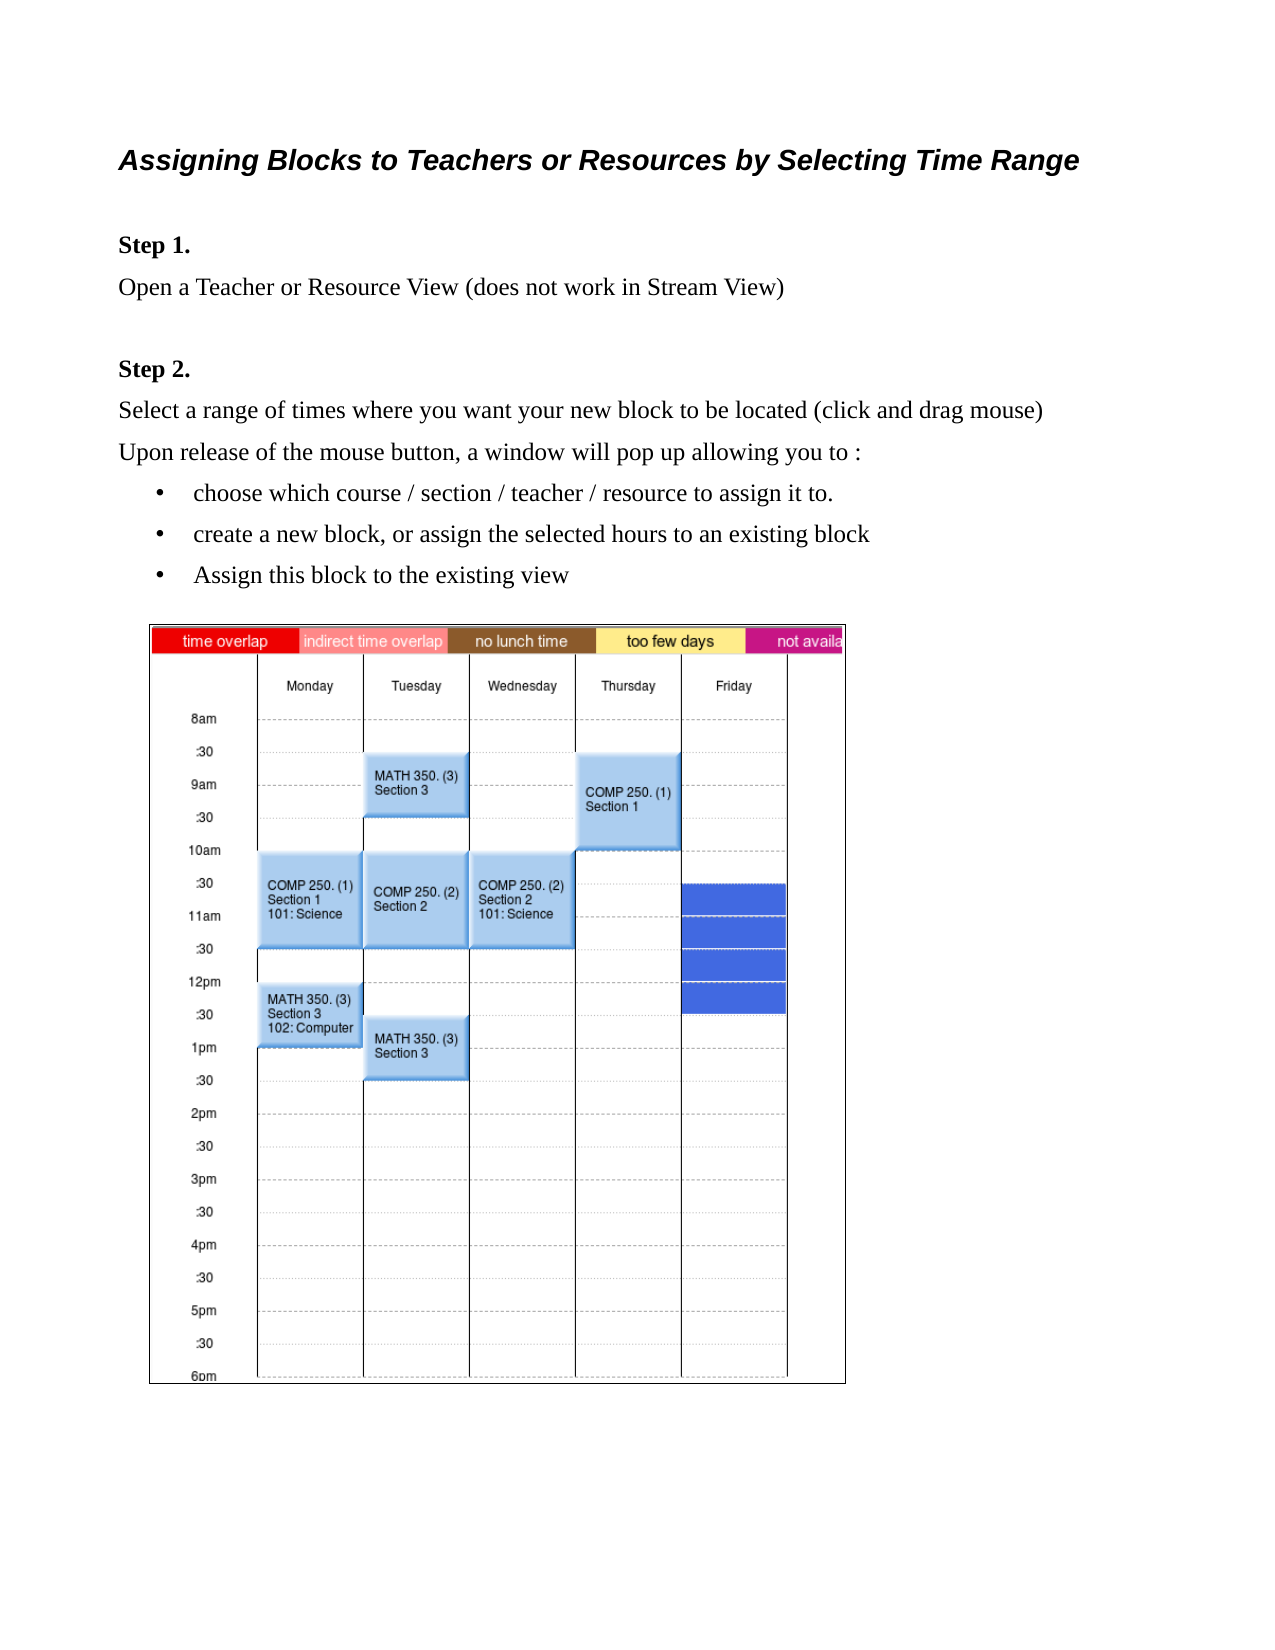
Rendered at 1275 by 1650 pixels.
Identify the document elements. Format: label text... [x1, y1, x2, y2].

text Open a Teacher or Resource View (does not work in Stream View) [118, 272, 1157, 300]
subtitle Assigning Blocks to Teachers or Resources by Selecting Time Range [118, 143, 1157, 177]
list choose which course / section / teacher / resource to assign it to. [156, 478, 1157, 507]
picture [151, 626, 843, 1381]
list create a new block, or assign the selected hours to an existing block [156, 519, 1157, 548]
text Step 2. [118, 354, 1157, 383]
text Step 1. [118, 230, 1157, 259]
text Select a range of times where you want your new block to be located (click and drag mouse) [118, 395, 1157, 424]
list Assign this block to the existing view [156, 560, 1157, 589]
text Upon release of the mouse button, a window will pop up allowing you to : [118, 437, 1157, 465]
